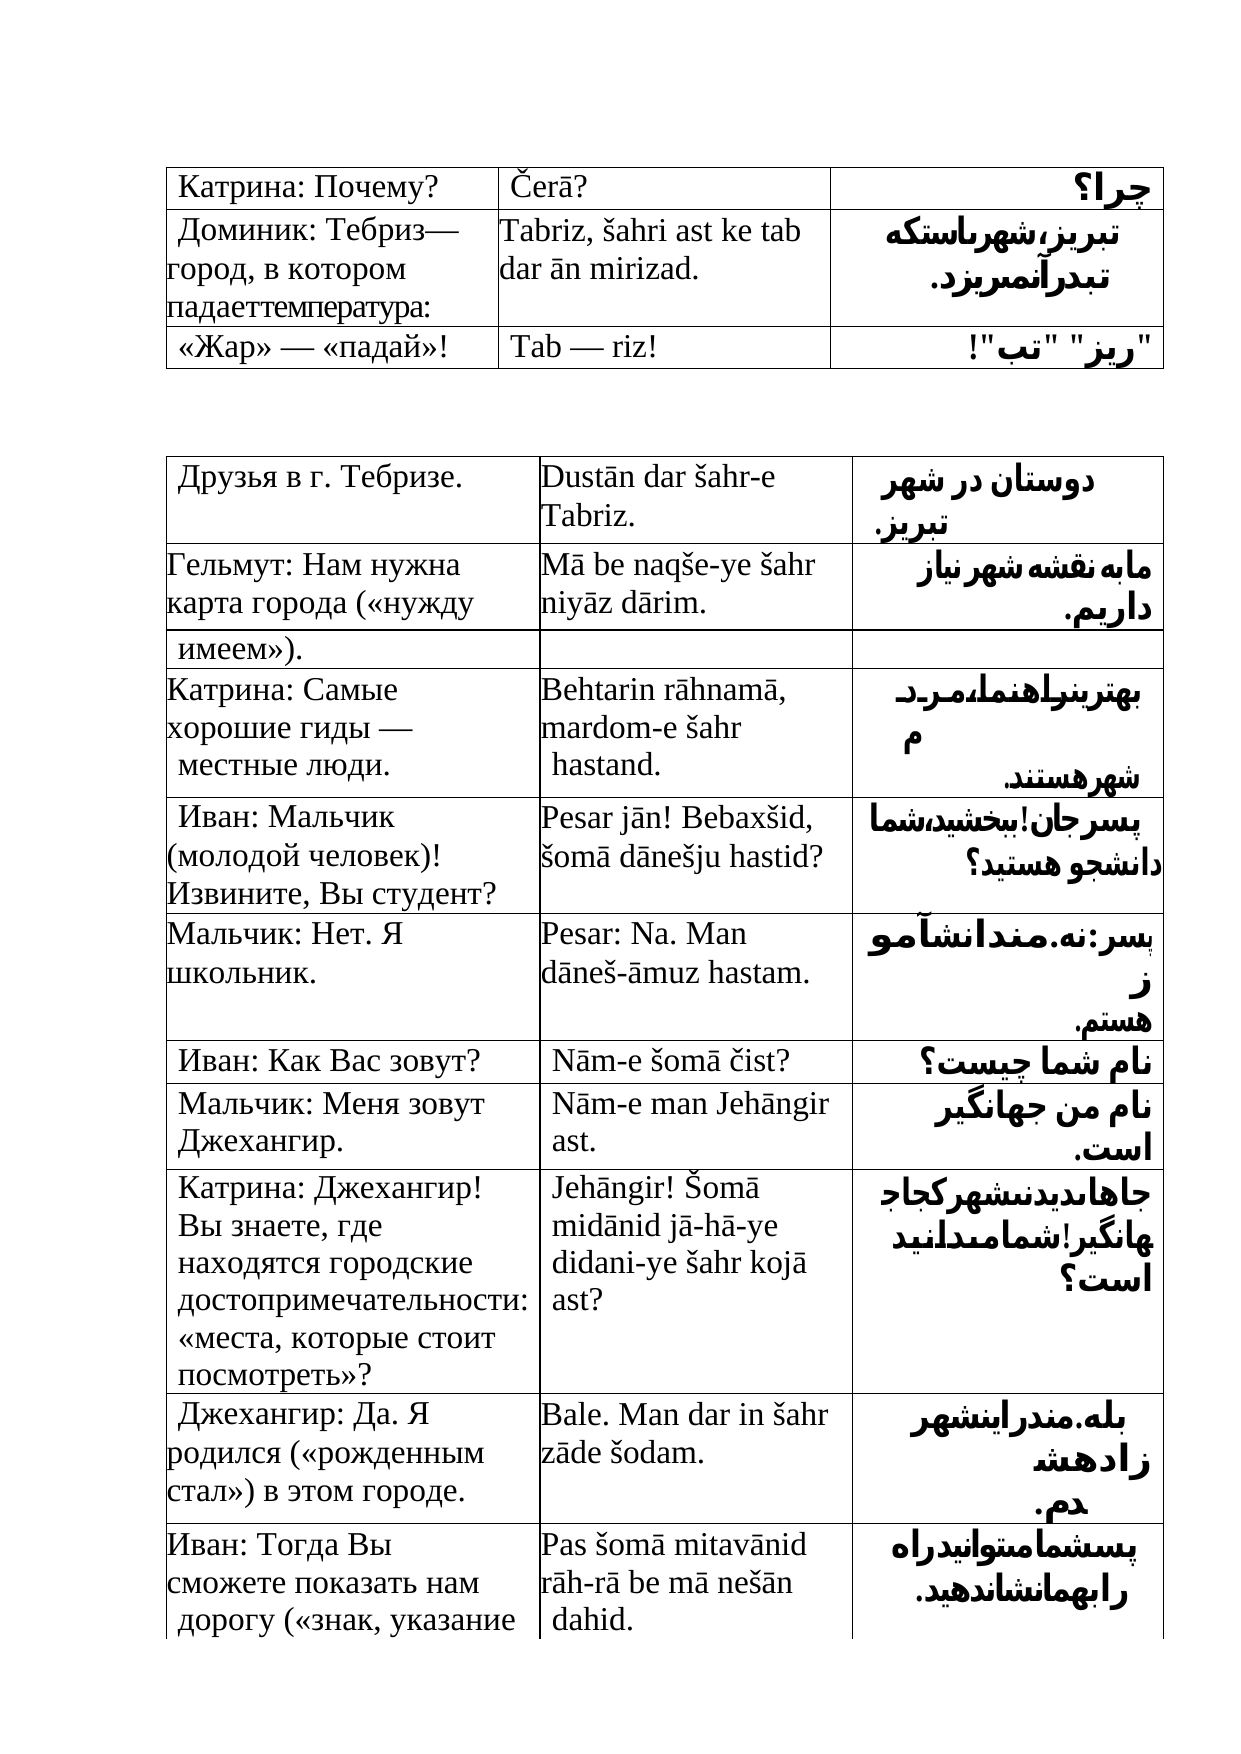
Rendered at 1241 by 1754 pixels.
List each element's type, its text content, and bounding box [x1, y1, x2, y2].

table_cell نام من جھانگير است. [853, 1084, 1163, 1169]
table_cell Катрина: Самые хорошие гиды — местные люди. [167, 669, 539, 797]
table_header [853, 631, 1163, 668]
table_cell Tabriz, šahri ast ke tab dar ān mirizad. [499, 210, 830, 326]
table_cell «Жар» — «падай»! [167, 327, 498, 368]
table_cell Иван: Тогда Вы сможете показать нам дорогу («знак, указание [167, 1524, 539, 1638]
table_cell Mā be naqše-ye šahr niyāz dārim. [541, 544, 852, 629]
table_cell находятся городские [167, 1245, 539, 1282]
table_cell Pesar jān! Bebaxšid, šomā dānešju hastid? [541, 798, 852, 912]
table_cell Катрина: Джехангир! [167, 1170, 539, 1207]
table_cell [541, 1319, 852, 1356]
table_cell Čerā? [499, 168, 830, 209]
table_cell Мальчик: Нет. Я школьник. [167, 914, 539, 1040]
table_cell Гельмут: Нам нужна карта города («нужду [167, 544, 539, 629]
table_cell چرا؟ [831, 168, 1163, 209]
table_cell Катрина: Почему? [167, 168, 498, 209]
table_cell Bale. Man dar in šahr zāde šodam. [541, 1394, 852, 1523]
table_header имеем»). [167, 631, 539, 668]
table_header Друзья в г. Тебризе. [167, 457, 539, 543]
table_cell ast? [541, 1282, 852, 1319]
table_cell Behtarin rāhnamā, mardom-e šahr hastand. [541, 669, 852, 797]
table_cell پسر:نه.مندانشآموز ھستم. [853, 914, 1163, 1040]
table_cell Иван: Мальчик (молодой человек)! Извините, Вы студент? [167, 798, 539, 912]
table_cell نام شما چيست؟ [853, 1041, 1163, 1083]
table_cell didani-ye šahr kojā [541, 1245, 852, 1282]
table_cell بله.مندراينشھر زادهشدم. [853, 1394, 1163, 1523]
table_cell Nām-e man Jehāngir ast. [541, 1084, 852, 1169]
table_cell !"ريز" "تب" [831, 327, 1163, 368]
table_cell جاھاىديدنىشھركجاجھانگير!شمامىدانيد است؟ [853, 1170, 1163, 1393]
table_cell Pesar: Na. Man dāneš-āmuz hastam. [541, 914, 852, 1040]
table_cell Nām-e šomā čist? [541, 1041, 852, 1083]
table_cell مابه نقشه شھر نياز داريم. [853, 544, 1163, 629]
table_cell Доминик: Тебриз— город, в котором падаеттемпература: [167, 210, 498, 326]
table_cell «места, которые стоит [167, 1319, 539, 1356]
table_cell بھترينراھنما،مردم شھرھستند. [853, 669, 1163, 797]
table_cell midānid jā-hā-ye [541, 1207, 852, 1244]
table_cell посмотреть»? [167, 1356, 539, 1393]
table_header Dustān dar šahr-e Tabriz. [541, 457, 852, 543]
table_cell تبريز،شھرىاستكه تبدرآنمىريزد. [831, 210, 1163, 326]
table_cell Tab — riz! [499, 327, 830, 368]
table_header دوستان در شھر تبريز. [853, 457, 1163, 543]
table_cell Мальчик: Меня зовут Джехангир. [167, 1084, 539, 1169]
table_cell Иван: Как Вас зовут? [167, 1041, 539, 1083]
table_cell достопримечательности: [167, 1282, 539, 1319]
table_cell Jehāngir! Šomā [541, 1170, 852, 1207]
table_cell Вы знаете, где [167, 1207, 539, 1244]
table_header [541, 631, 852, 668]
table_cell Джехангир: Да. Я родился («рожденным стал») в этом городе. [167, 1394, 539, 1523]
table_cell پسرجان!ببخشيد،شما دانشجو ھستيد؟ [853, 798, 1163, 912]
table_cell Pas šomā mitavānid rāh-rā be mā nešān dahid. [541, 1524, 852, 1638]
table_cell پسشمامىتوانيدراه رابهمانشاندھيد. [853, 1524, 1163, 1638]
table_cell [541, 1356, 852, 1393]
